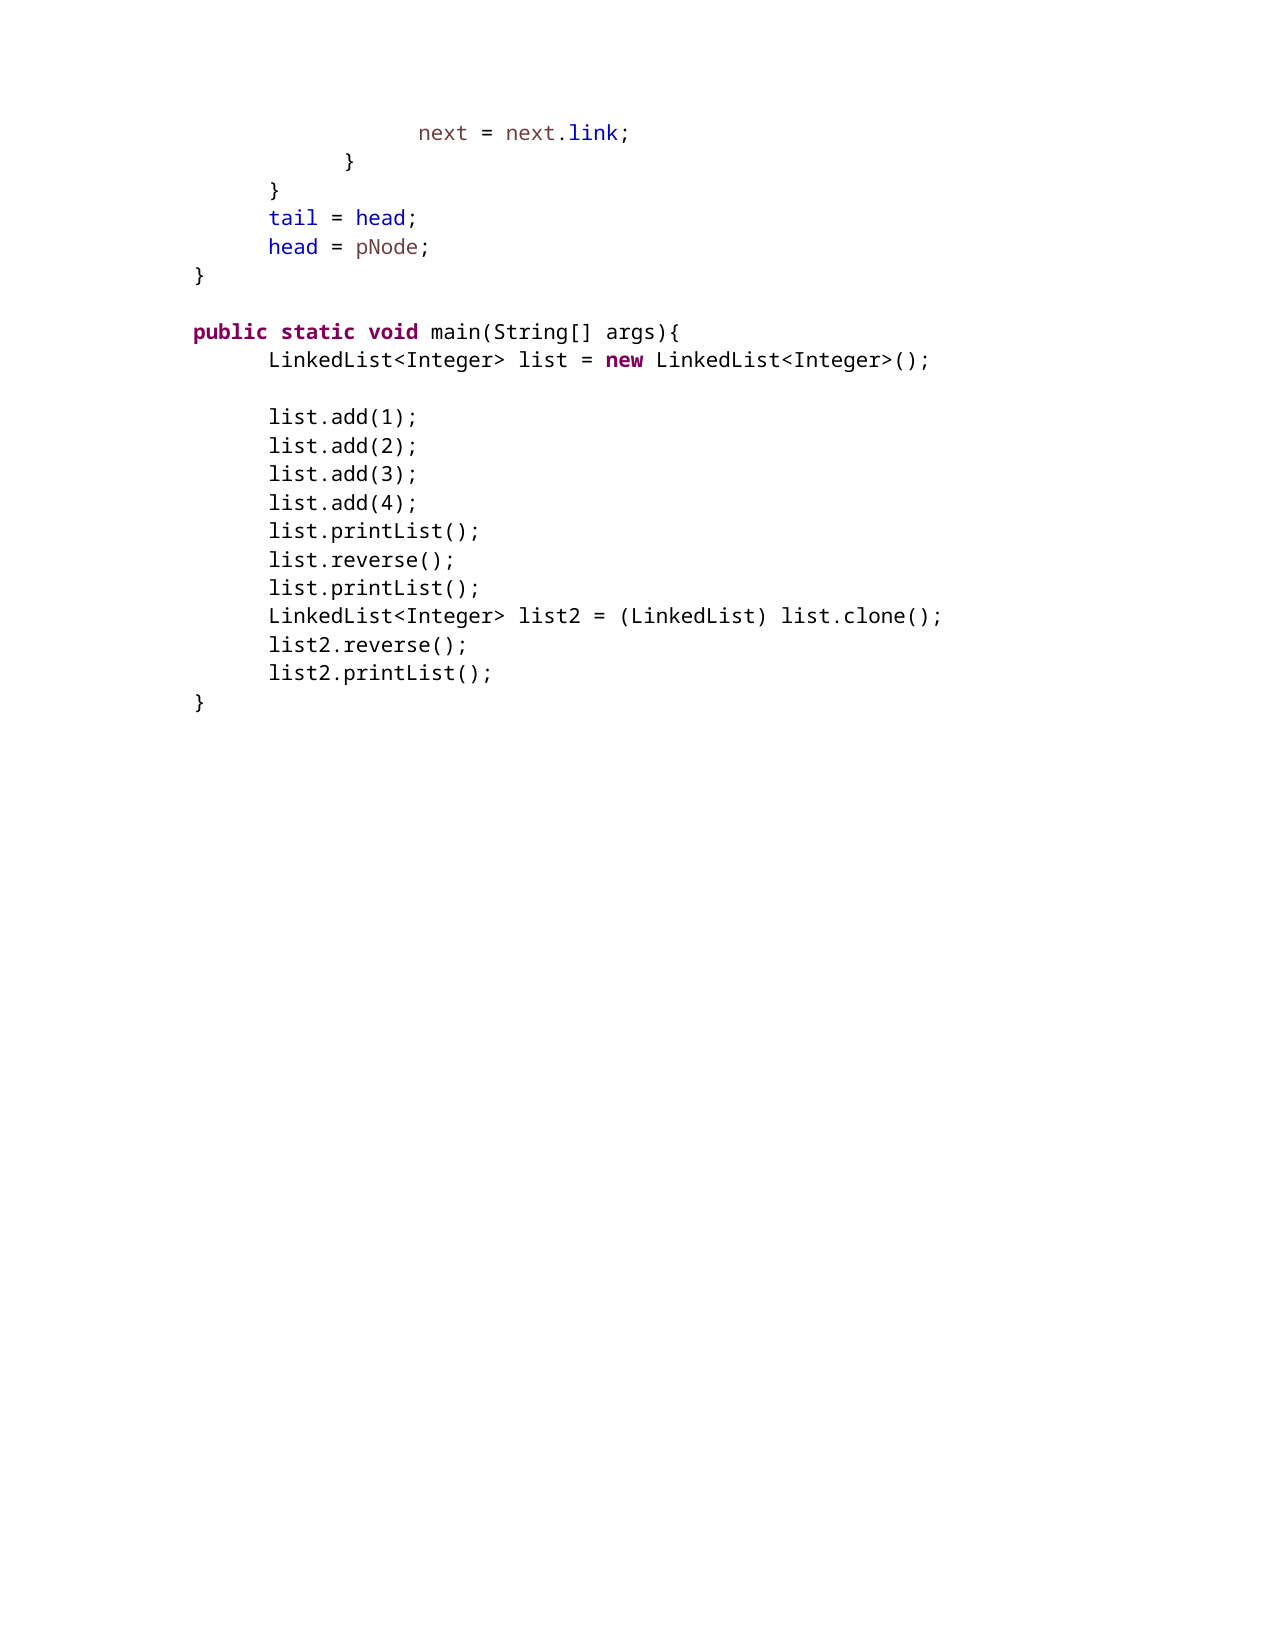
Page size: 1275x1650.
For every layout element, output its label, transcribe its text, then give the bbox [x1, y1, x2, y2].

text } [118, 147, 1157, 175]
text list.add(2); [118, 431, 1157, 459]
text list2.printList(); [118, 658, 1157, 687]
text tail = head; [118, 203, 1157, 232]
text public static void main(String[] args){ [118, 317, 1157, 346]
text list.add(3); [118, 459, 1157, 488]
text list2.reverse(); [118, 630, 1157, 658]
text next = next.link; [118, 118, 1157, 147]
text list.printList(); [118, 516, 1157, 545]
text LinkedList<Integer> list = new LinkedList<Integer>(); [118, 346, 1157, 374]
text LinkedList<Integer> list2 = (LinkedList) list.clone(); [118, 602, 1157, 630]
text list.reverse(); [118, 545, 1157, 573]
text } [118, 687, 1157, 715]
text list.add(4); [118, 488, 1157, 516]
text } [118, 260, 1157, 289]
text } [118, 175, 1157, 203]
text head = pNode; [118, 232, 1157, 260]
text list.add(1); [118, 402, 1157, 431]
text list.printList(); [118, 573, 1157, 602]
